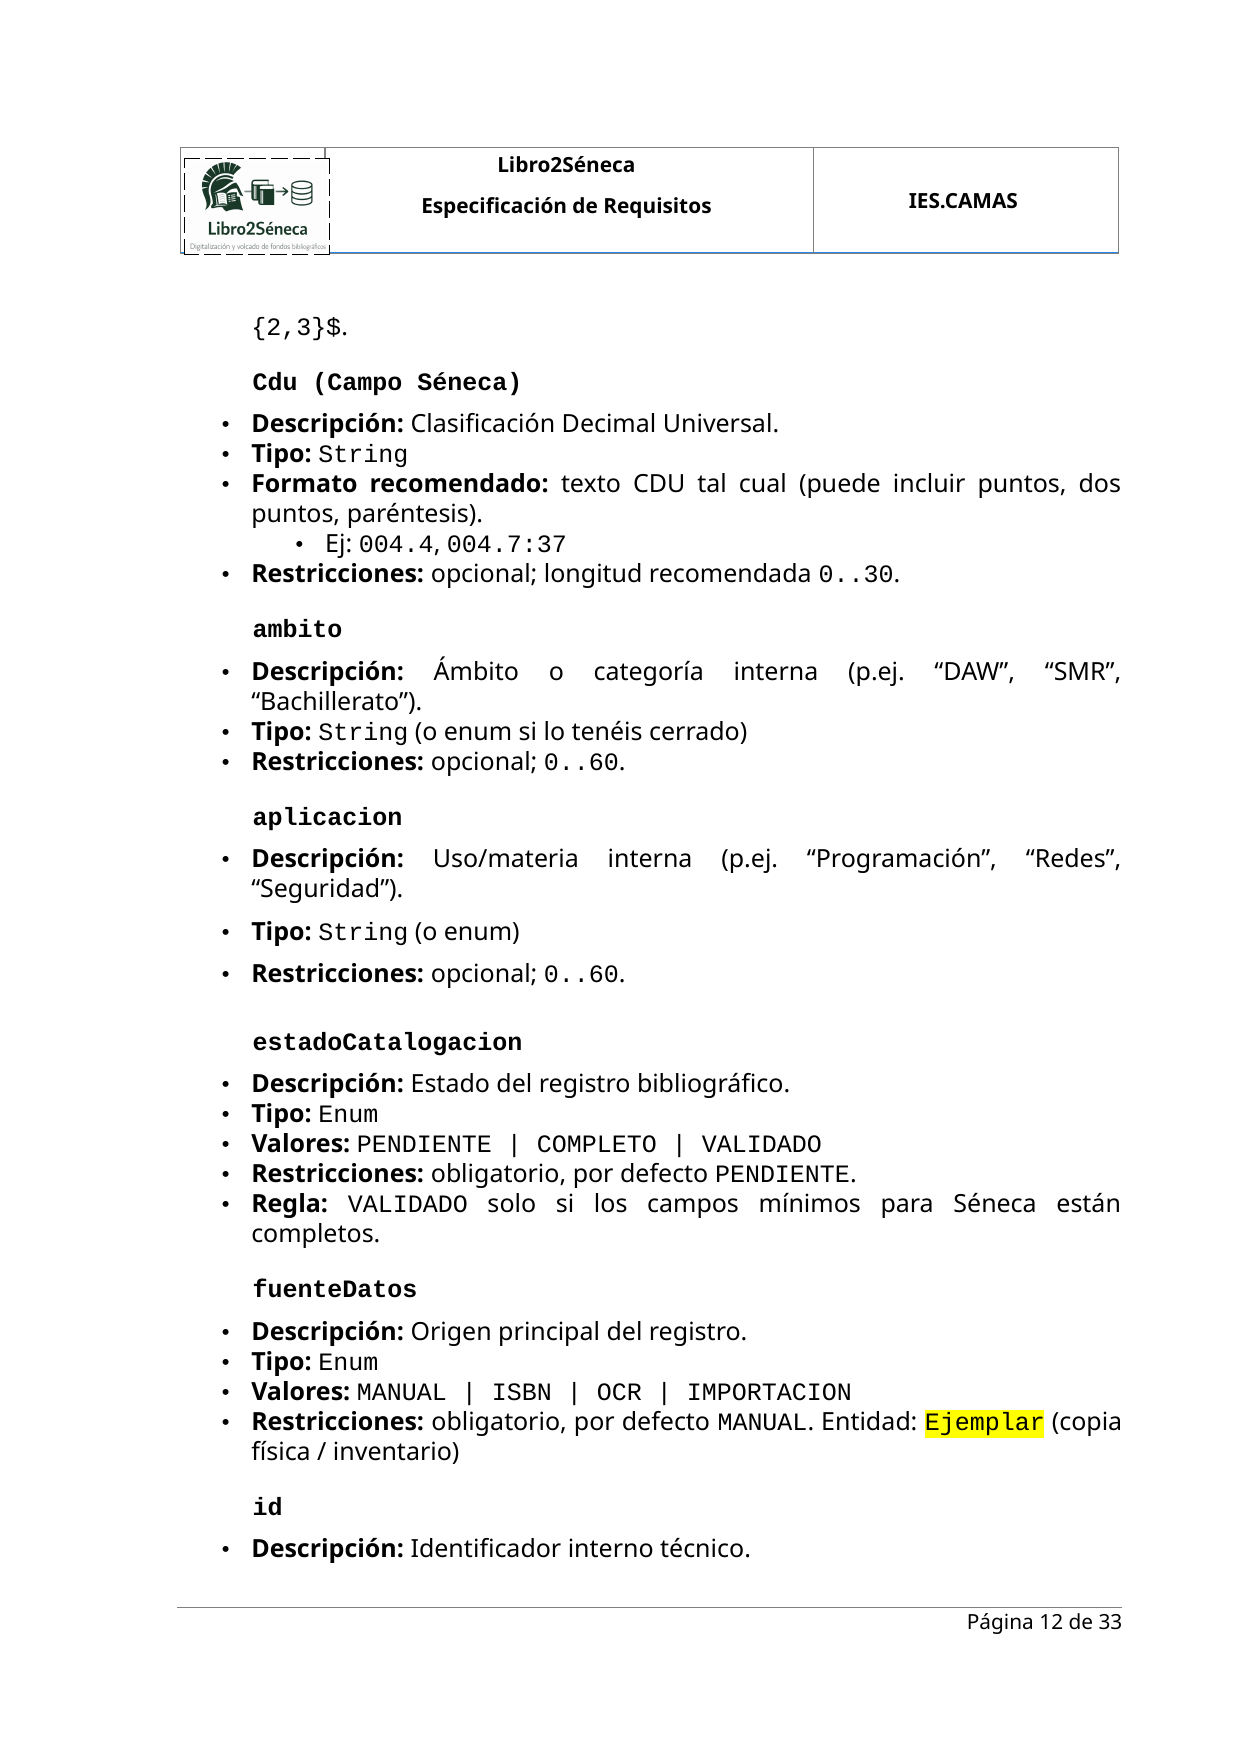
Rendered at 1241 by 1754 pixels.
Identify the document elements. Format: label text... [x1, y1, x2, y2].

list Descripción: Identificador interno técnico. [222, 1534, 1122, 1564]
subtitle ambito [177, 614, 1122, 644]
list Ej: 004.4, 004.7:37 [295, 529, 1122, 559]
list Descripción: Estado del registro bibliográfico. [222, 1069, 1122, 1099]
list Tipo: String [222, 439, 1122, 469]
list Restricciones: opcional; 0..60. [222, 746, 1122, 776]
subtitle Cdu (Campo Séneca) [177, 366, 1122, 396]
list Tipo: Enum [222, 1346, 1122, 1376]
list Restricciones: obligatorio, por defecto MANUAL. Entidad: Ejemplar (copia física / inventario) [222, 1406, 1122, 1466]
list Valores: PENDIENTE | COMPLETO | VALIDADO [222, 1129, 1122, 1159]
list Regla: VALIDADO solo si los campos mínimos para Séneca están completos. [222, 1189, 1122, 1249]
list Descripción: Ámbito o categoría interna (p.ej. “DAW”, “SMR”, “Bachillerato”). [222, 656, 1122, 716]
list Descripción: Uso/materia interna (p.ej. “Programación”, “Redes”, “Seguridad”). [222, 844, 1122, 904]
subtitle id [177, 1491, 1122, 1521]
picture [188, 161, 326, 251]
list Restricciones: opcional; 0..60. [222, 959, 1122, 989]
list Tipo: Enum [222, 1099, 1122, 1129]
subtitle estadoCatalogacion [177, 1026, 1122, 1056]
subtitle aplicacion [177, 801, 1122, 831]
list Formato recomendado: texto CDU tal cual (puede incluir puntos, dos puntos, paréntesis). [222, 469, 1122, 529]
list Tipo: String (o enum) [222, 916, 1122, 946]
list Restricciones: opcional; longitud recomendada 0..30. [222, 559, 1122, 589]
list Descripción: Origen principal del registro. [222, 1316, 1122, 1346]
list Tipo: String (o enum si lo tenéis cerrado) [222, 716, 1122, 746]
list Valores: MANUAL | ISBN | OCR | IMPORTACION [222, 1376, 1122, 1406]
list Restricciones: obligatorio, por defecto PENDIENTE. [222, 1159, 1122, 1189]
subtitle fuenteDatos [177, 1274, 1122, 1304]
list {2,3}$. [222, 311, 1122, 341]
list Descripción: Clasificación Decimal Universal. [222, 409, 1122, 439]
